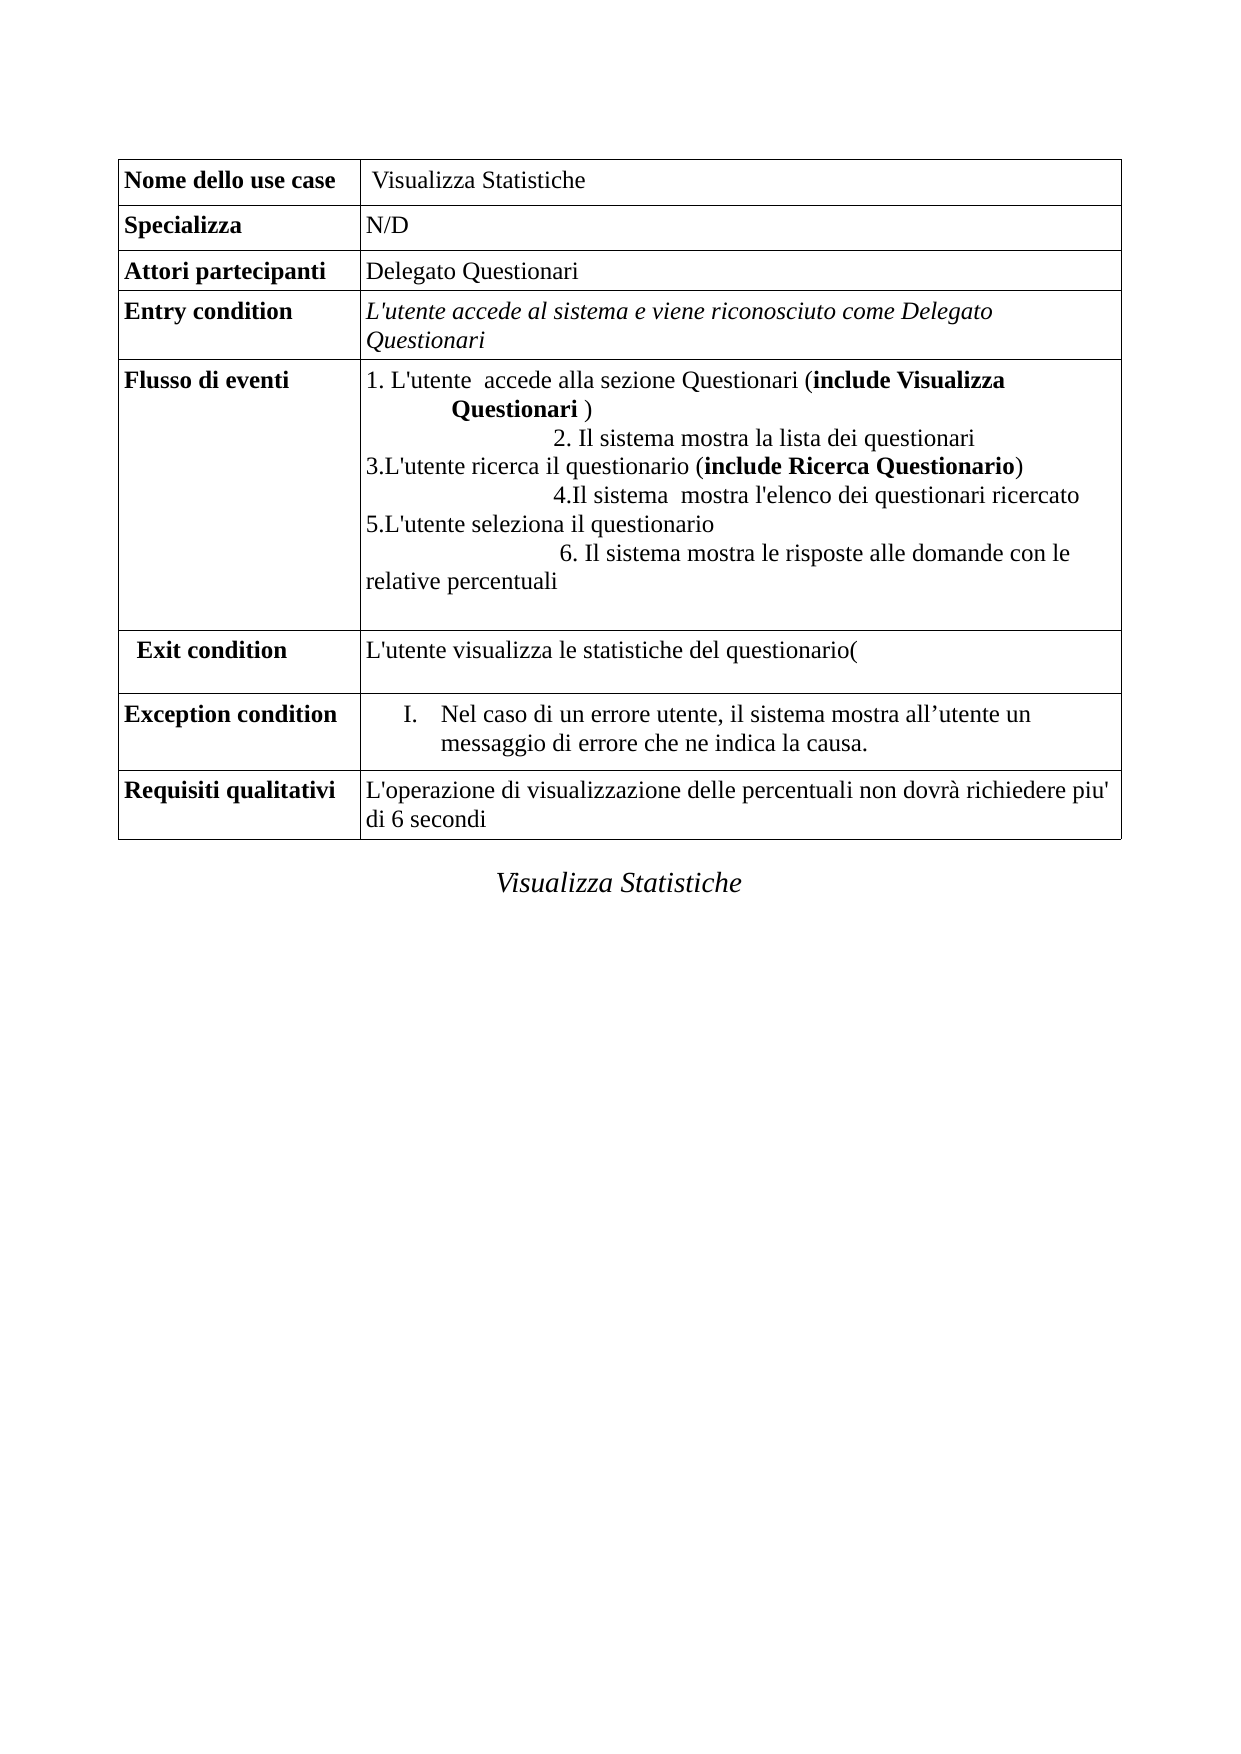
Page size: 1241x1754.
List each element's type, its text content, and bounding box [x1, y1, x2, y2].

table_cell Exit condition [119, 631, 360, 693]
table_cell L'utente visualizza le statistiche del questionario( [361, 631, 1121, 693]
table_cell N/D [361, 206, 1121, 250]
table_cell L'utente accede alla sezione Questionari (include Visualizza Questionari ) 2. Il sistema mostra la lista dei questionari 3.L'utente ricerca il questionario (include Ricerca Questionario) 4.Il sistema mostra l'elenco dei questionari ricercato 5.L'utente seleziona il questionario 6. Il sistema mostra le risposte alle domande con le relative percentuali [361, 360, 1121, 630]
table_cell Attori partecipanti [119, 251, 360, 290]
table_cell Requisiti qualitativi [119, 771, 360, 839]
table_cell Specializza [119, 206, 360, 250]
table_cell Delegato Questionari [361, 251, 1121, 290]
table_cell Nel caso di un errore utente, il sistema mostra all’utente un messaggio di errore che ne indica la causa. [361, 694, 1121, 770]
table_header Visualizza Statistiche [361, 160, 1121, 205]
table_header Nome dello use case [119, 160, 360, 205]
table_cell L'operazione di visualizzazione delle percentuali non dovrà richiedere piu' di 6 secondi [361, 771, 1121, 839]
table_cell L'utente accede al sistema e viene riconosciuto come Delegato Questionari [361, 291, 1121, 359]
table_cell Entry condition [119, 291, 360, 359]
table_cell Flusso di eventi [119, 360, 360, 630]
text Visualizza Statistiche [118, 865, 1122, 899]
table_cell Exception condition [119, 694, 360, 770]
